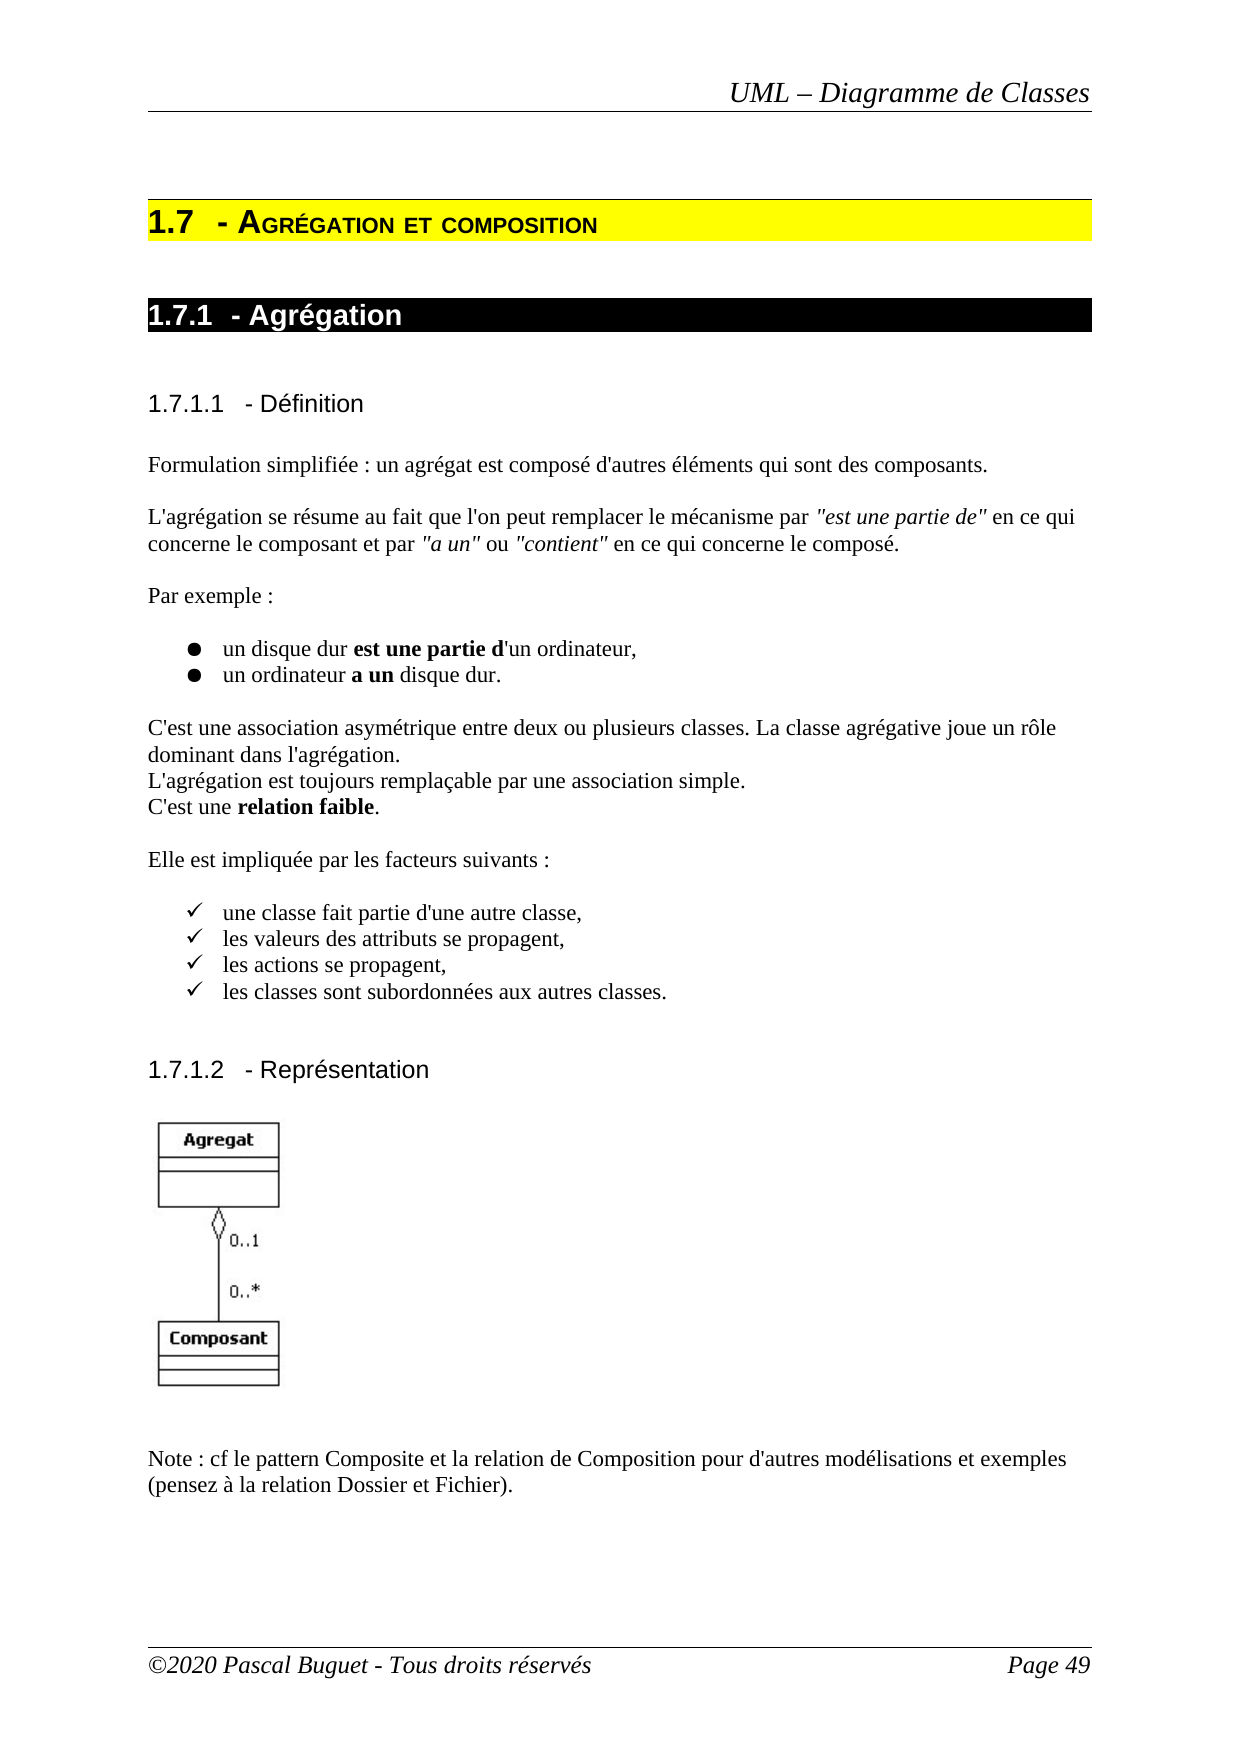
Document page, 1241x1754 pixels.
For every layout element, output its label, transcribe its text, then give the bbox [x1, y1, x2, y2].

text L'agrégation est toujours remplaçable par une association simple. [148, 767, 1092, 793]
subtitle - Agrégation [148, 298, 1092, 332]
list un ordinateur a un disque dur. [185, 662, 1092, 688]
subtitle - Agrégation et composition [148, 200, 1092, 241]
text Par exemple : [148, 582, 1092, 609]
text Elle est impliquée par les facteurs suivants : [148, 846, 1092, 872]
list les valeurs des attributs se propagent, [185, 925, 1092, 951]
text Formulation simplifiée : un agrégat est composé d'autres éléments qui sont des composants. [148, 451, 1092, 477]
text L'agrégation se résume au fait que l'on peut remplacer le mécanisme par "est une partie de" en ce qui concerne le composant et par "a un" ou "contient" en ce qui concerne le composé. [148, 503, 1092, 556]
list un disque dur est une partie d'un ordinateur, [185, 635, 1092, 662]
subtitle - Définition [148, 389, 1092, 418]
text C'est une association asymétrique entre deux ou plusieurs classes. La classe agrégative joue un rôle dominant dans l'agrégation. [148, 714, 1092, 767]
subtitle - Représentation [148, 1056, 1092, 1084]
text C'est une relation faible. [148, 793, 1092, 820]
text Note : cf le pattern Composite et la relation de Composition pour d'autres modélisations et exemples (pensez à la relation Dossier et Fichier). [148, 1444, 1092, 1497]
list les classes sont subordonnées aux autres classes. [185, 978, 1092, 1004]
list une classe fait partie d'une autre classe, [185, 899, 1092, 925]
list les actions se propagent, [185, 951, 1092, 978]
